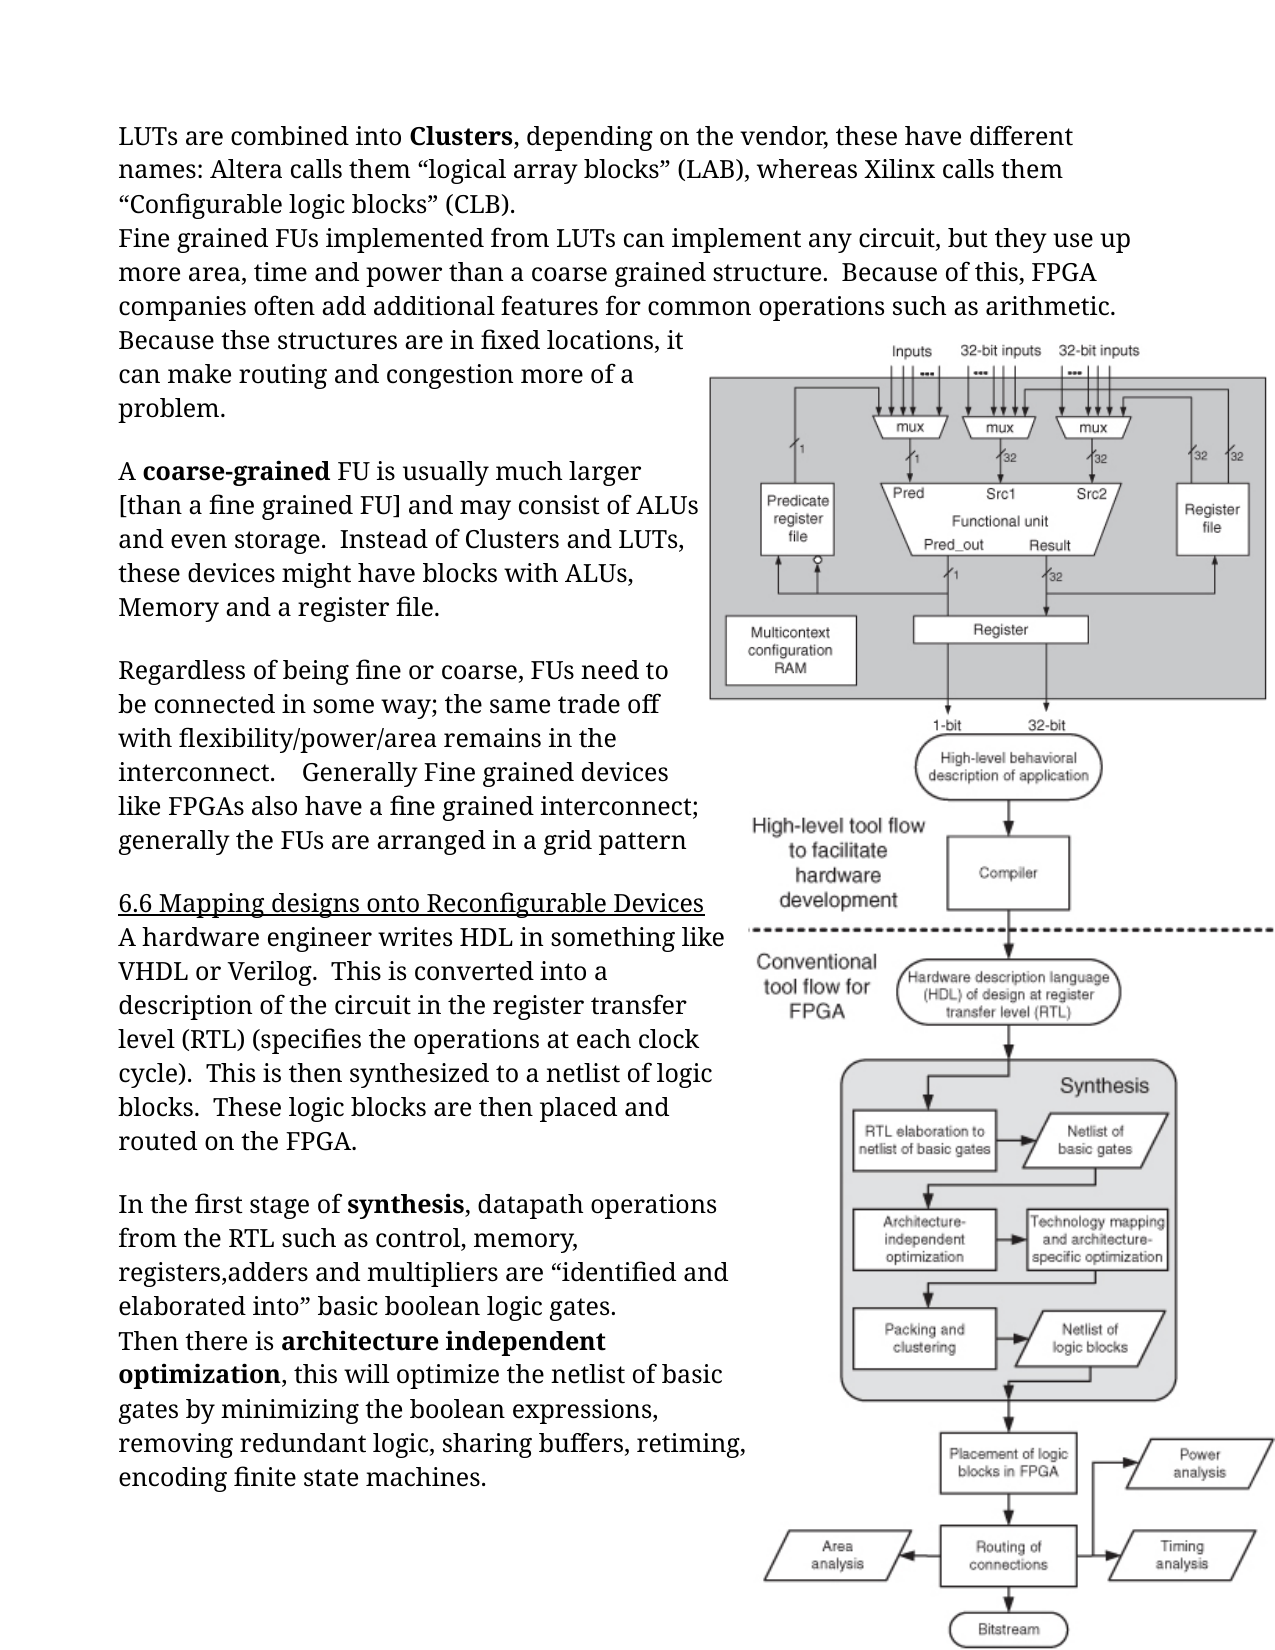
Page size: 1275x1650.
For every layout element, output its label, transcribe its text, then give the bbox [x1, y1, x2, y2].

text Regardless of being fine or coarse, FUs need to be connected in some way; the same trade off with flexibility/power/area remains in the interconnect. Generally Fine grained devices like FPGAs also have a fine grained interconnect; generally the FUs are arranged in a grid pattern [118, 652, 748, 857]
text Then there is architecture independent optimization, this will optimize the netlist of basic gates by minimizing the boolean expressions, removing redundant logic, sharing buffers, retiming, encoding finite state machines. [118, 1323, 748, 1493]
text LUTs are combined into Clusters, depending on the vendor, these have different names: Altera calls them “logical array blocks” (LAB), whereas Xilinx calls them “Configurable logic blocks” (CLB). [118, 118, 1157, 220]
text In the first stage of synthesis, datapath operations from the RTL such as control, memory, registers,adders and multipliers are “identified and elaborated into” basic boolean logic gates. [118, 1187, 748, 1323]
text Fine grained FUs implemented from LUTs can implement any circuit, but they use up more area, time and power than a coarse grained structure. Because of this, FPGA companies often add additional features for common operations such as arithmetic. Because thse structures are in fixed locations, it can make routing and congestion more of a problem. [118, 220, 1157, 425]
text 6.6 Mapping designs onto Reconfigurable Devices [118, 886, 748, 920]
text A coarse-grained FU is usually much larger [than a fine grained FU] and may consist of ALUs and even storage. Instead of Clusters and LUTs, these devices might have blocks with ALUs, Memory and a register file. [118, 453, 701, 624]
picture [701, 344, 1275, 1650]
text A hardware engineer writes HDL in something like VHDL or Verilog. This is converted into a description of the circuit in the register transfer level (RTL) (specifies the operations at each clock cycle). This is then synthesized to a netlist of logic blocks. These logic blocks are then placed and routed on the FPGA. [118, 920, 748, 1158]
